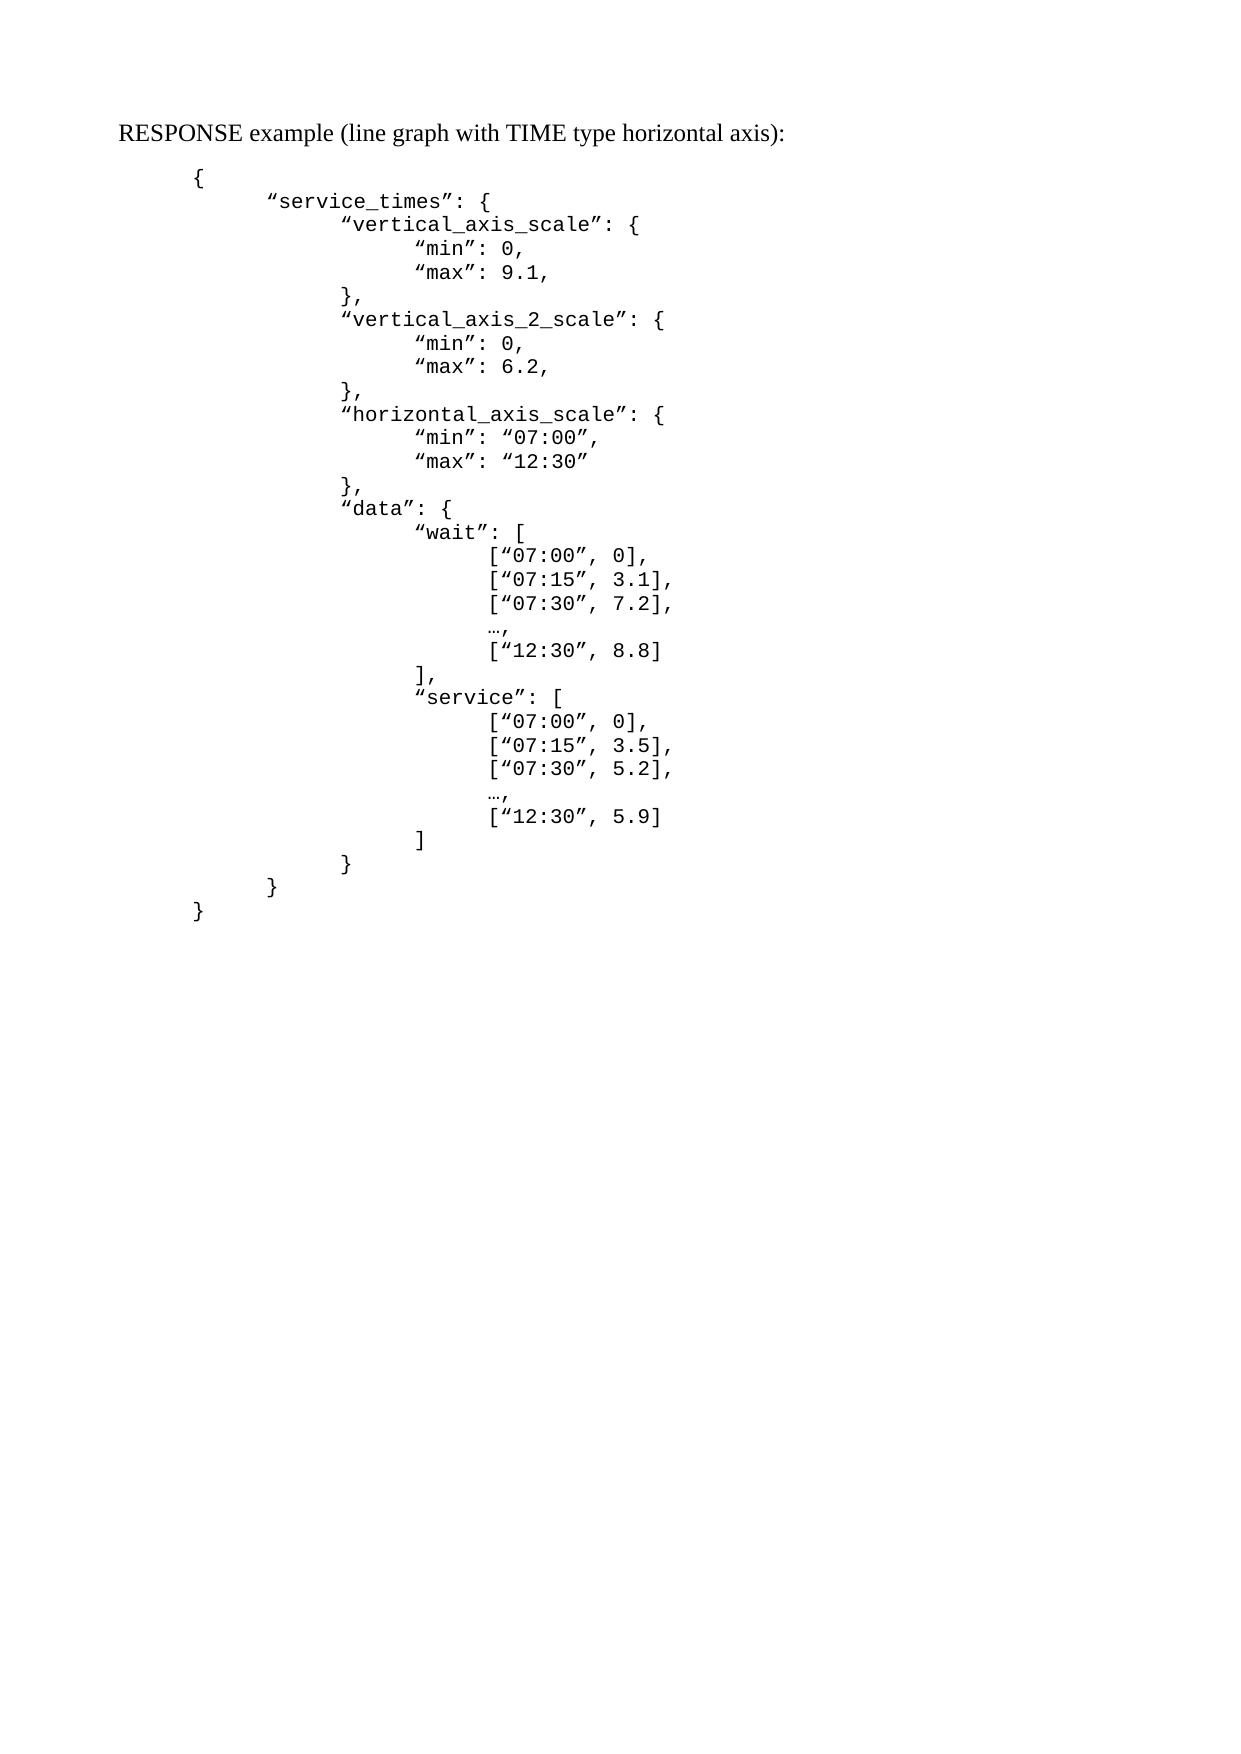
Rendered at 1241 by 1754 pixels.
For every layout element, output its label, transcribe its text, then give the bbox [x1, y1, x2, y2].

text }, [192, 285, 1122, 309]
text “vertical_axis_scale”: { [192, 214, 1122, 238]
text RESPONSE example (line graph with TIME type horizontal axis): [118, 118, 1122, 147]
text } [192, 853, 1122, 877]
text “max”: 6.2, [192, 356, 1122, 380]
text “service_times”: { [192, 191, 1122, 214]
text }, [192, 474, 1122, 498]
text “max”: “12:30” [192, 451, 1122, 474]
text [“12:30”, 8.8] [192, 640, 1122, 664]
text [“07:00”, 0], [192, 711, 1122, 735]
text }, [192, 380, 1122, 404]
text [“07:00”, 0], [192, 546, 1122, 569]
text …, [192, 782, 1122, 806]
text [“07:30”, 5.2], [192, 758, 1122, 782]
text [“07:15”, 3.5], [192, 735, 1122, 758]
text } [192, 877, 1122, 900]
text [“12:30”, 5.9] [192, 806, 1122, 829]
text “min”: 0, [192, 333, 1122, 356]
text “min”: “07:00”, [192, 427, 1122, 451]
text …, [192, 616, 1122, 640]
text ] [192, 829, 1122, 853]
text “data”: { [192, 498, 1122, 522]
text “service”: [ [192, 687, 1122, 711]
text “horizontal_axis_scale”: { [192, 404, 1122, 427]
text } [192, 900, 1122, 924]
text “max”: 9.1, [192, 262, 1122, 285]
text [“07:15”, 3.1], [192, 569, 1122, 593]
text “wait”: [ [192, 522, 1122, 546]
text [“07:30”, 7.2], [192, 593, 1122, 616]
text “min”: 0, [192, 238, 1122, 262]
text “vertical_axis_2_scale”: { [192, 309, 1122, 333]
text ], [192, 664, 1122, 687]
text { [192, 167, 1122, 191]
